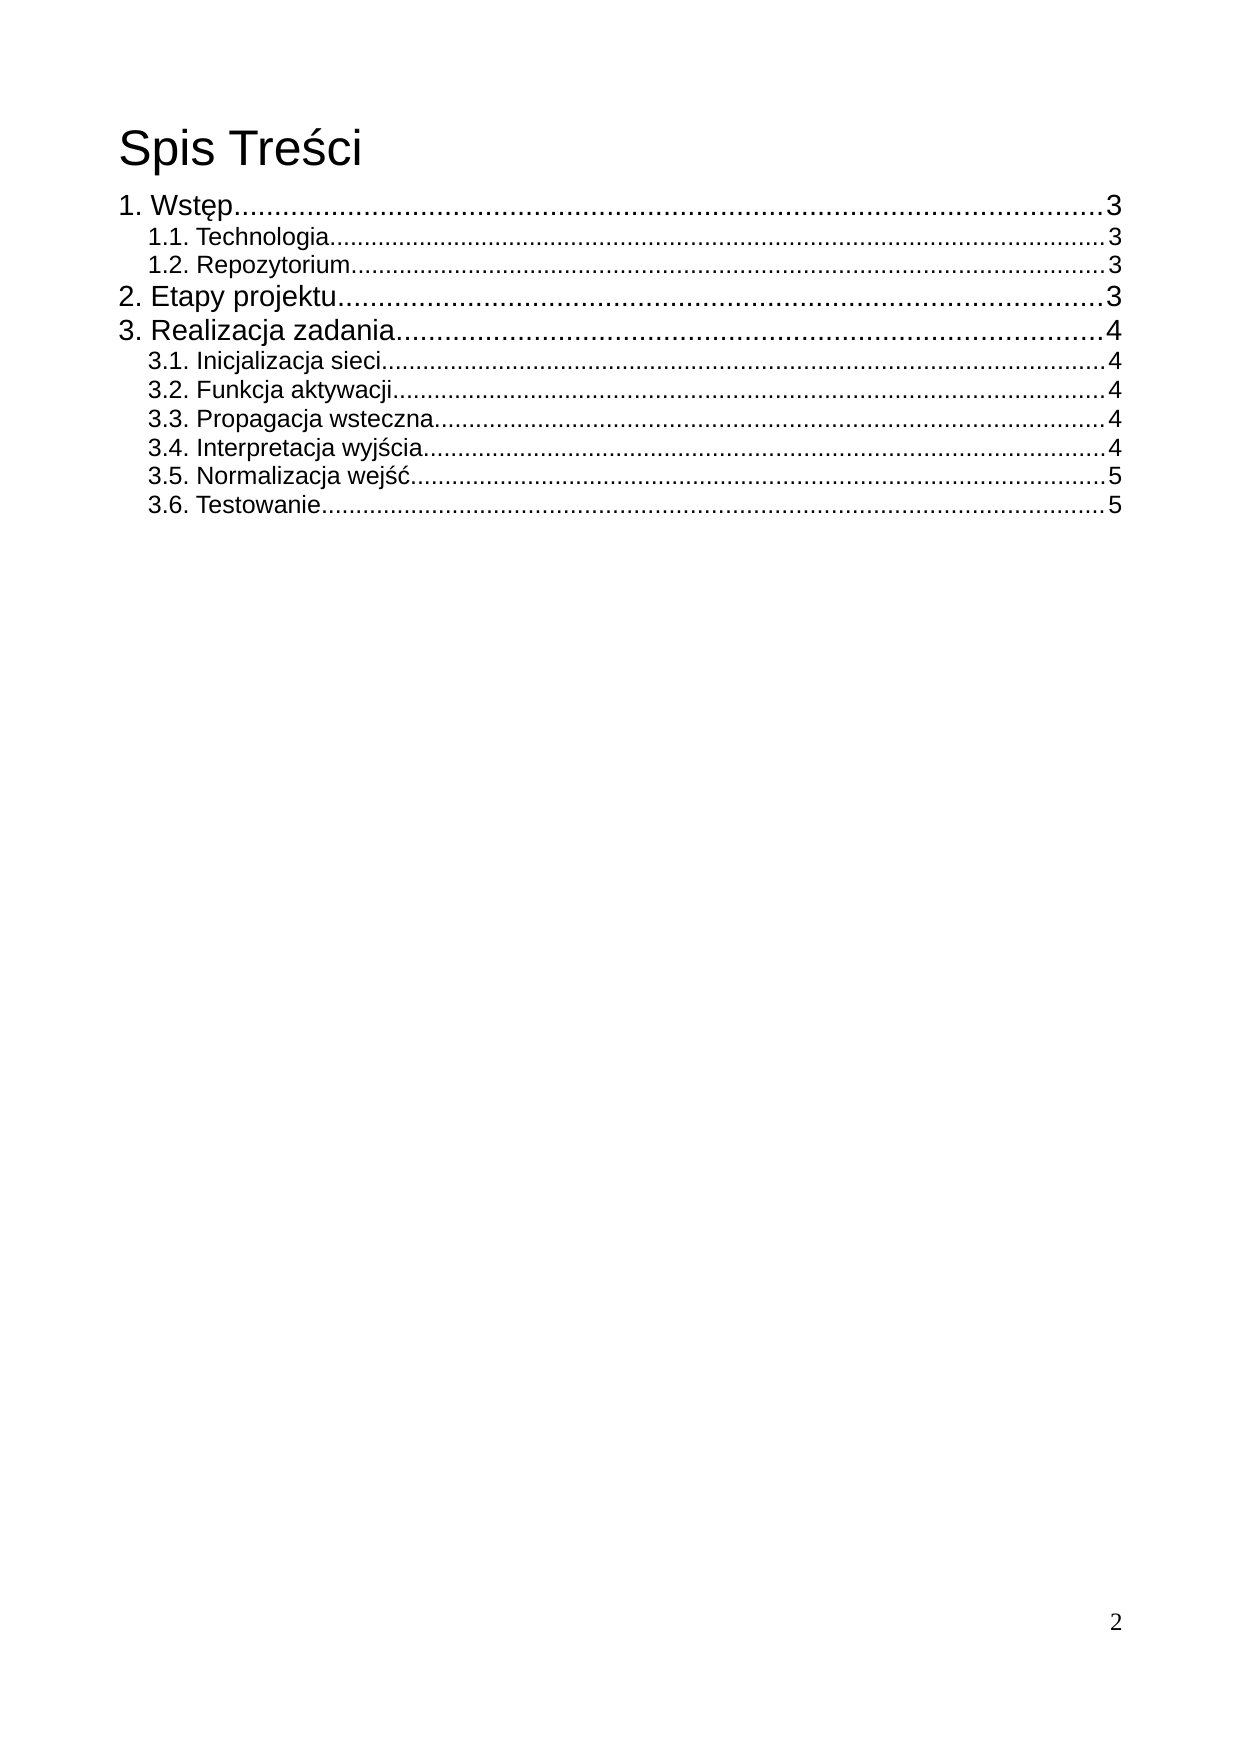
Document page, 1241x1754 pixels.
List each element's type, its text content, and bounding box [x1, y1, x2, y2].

text 3.2. Funkcja aktywacji 4 [148, 375, 1122, 404]
text 1. Wstęp 3 [118, 188, 1122, 222]
subtitle Spis Treści [363, 118, 1122, 176]
text 3.1. Inicjalizacja sieci 4 [148, 346, 1122, 375]
text 3.4. Interpretacja wyjścia 4 [148, 432, 1122, 461]
text 3. Realizacja zadania 4 [118, 313, 1122, 346]
text 2. Etapy projektu 3 [118, 279, 1122, 313]
text 1.1. Technologia 3 [148, 222, 1122, 250]
text 3.5. Normalizacja wejść 5 [148, 461, 1122, 490]
text 3.3. Propagacja wsteczna 4 [148, 404, 1122, 432]
text 3.6. Testowanie 5 [148, 490, 1122, 519]
text 1.2. Repozytorium 3 [148, 250, 1122, 279]
